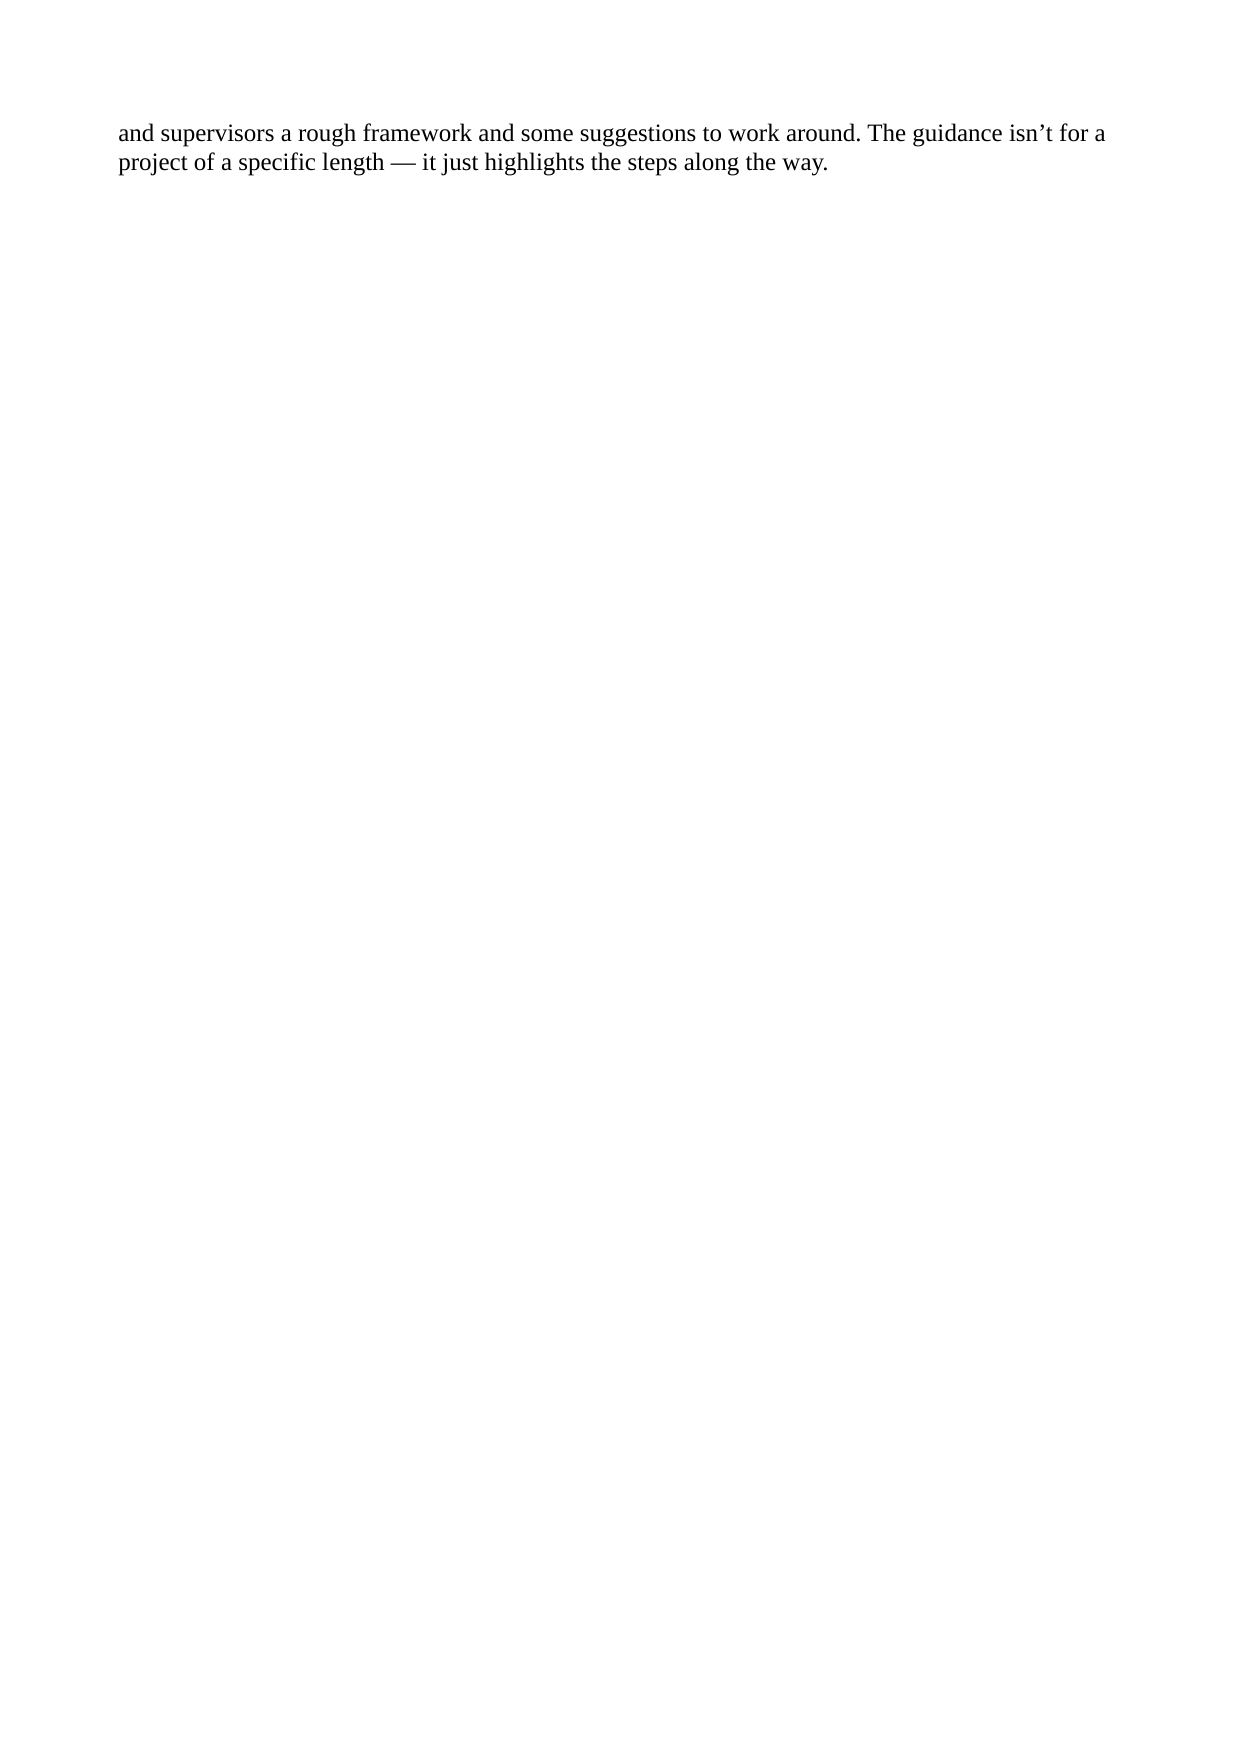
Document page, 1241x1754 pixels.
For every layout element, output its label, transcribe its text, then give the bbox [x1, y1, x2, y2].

text and supervisors a rough framework and some suggestions to work around. The guidance isn’t for a [118, 118, 1122, 147]
text project of a specific length — it just highlights the steps along the way. [118, 147, 1122, 176]
